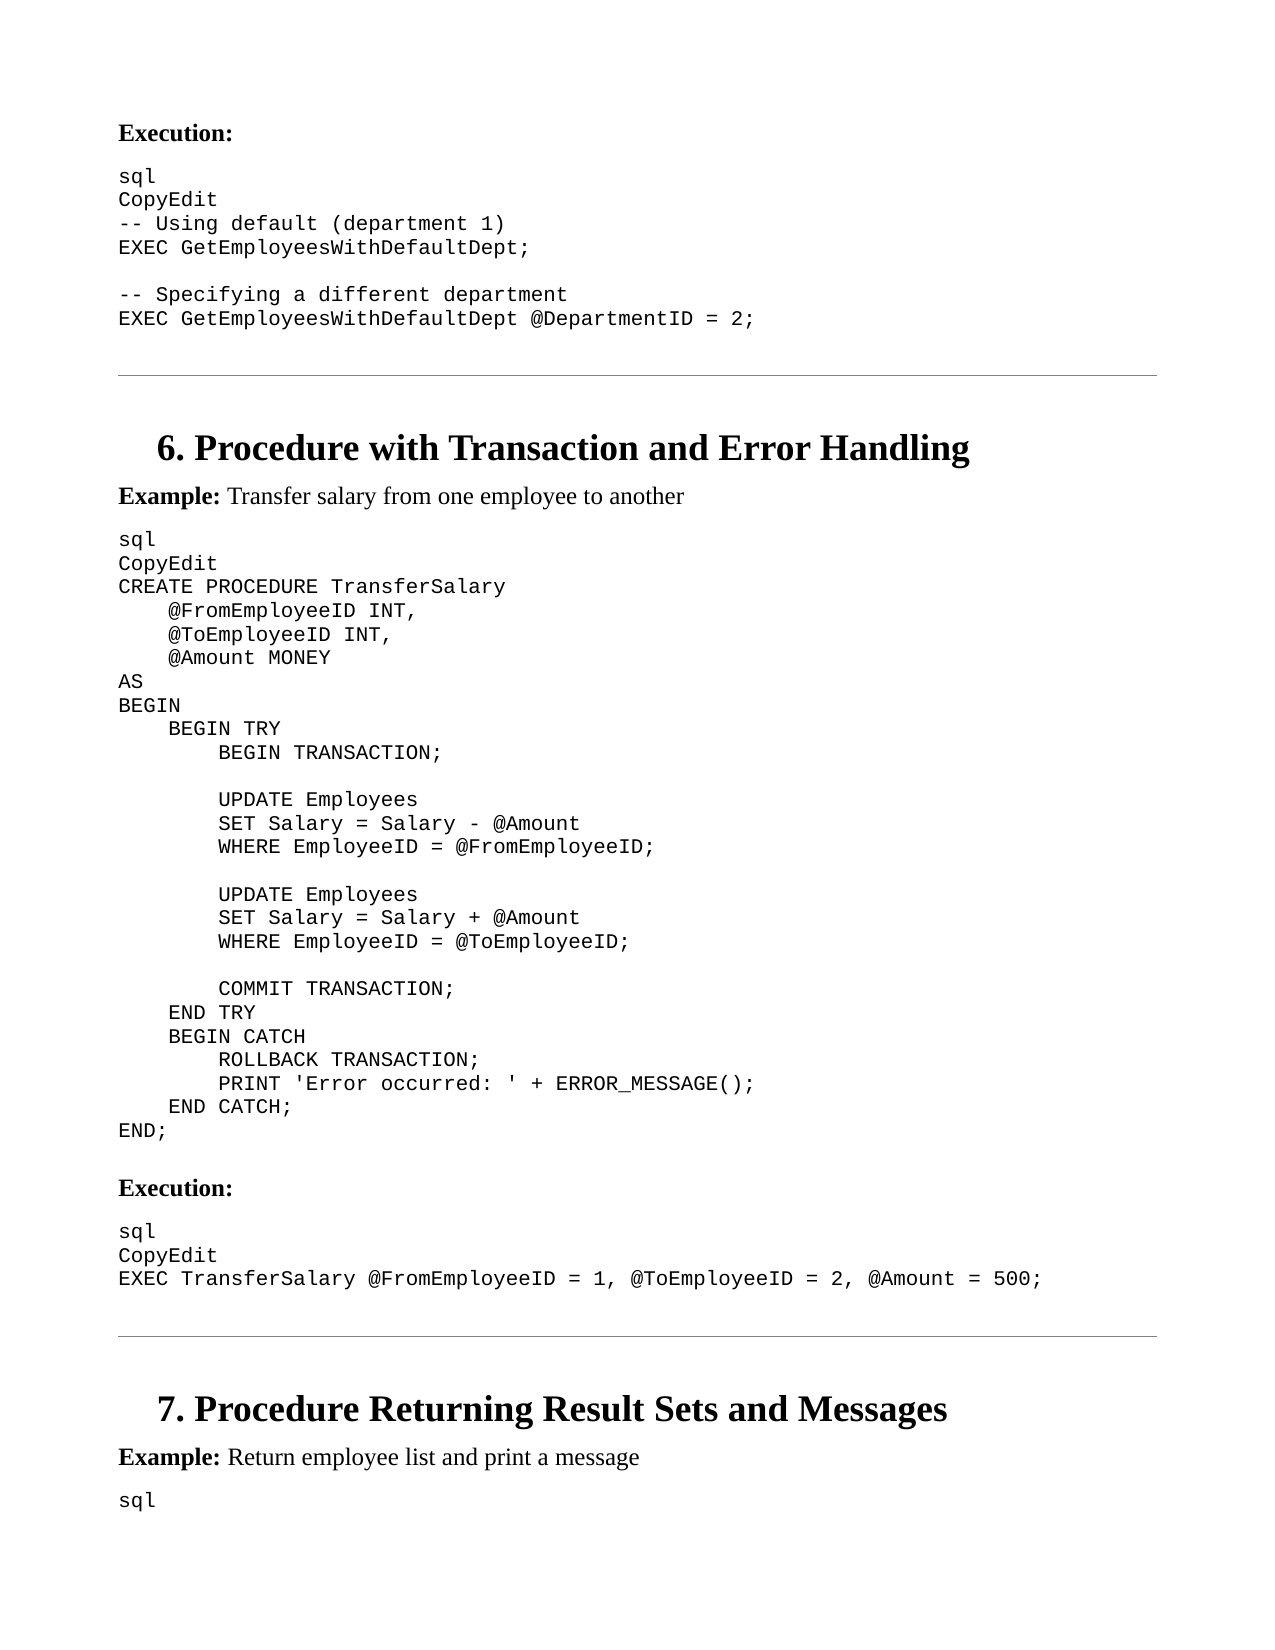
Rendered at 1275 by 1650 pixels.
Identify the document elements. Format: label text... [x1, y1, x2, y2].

subtitle ✅ 7. Procedure Returning Result Sets and Messages [118, 1386, 1157, 1429]
text EXEC GetEmployeesWithDefaultDept; [118, 237, 1157, 260]
text Execution: [118, 118, 1157, 147]
text UPDATE Employees [118, 884, 1157, 907]
text Example: Transfer salary from one employee to another [118, 481, 1157, 510]
text @FromEmployeeID INT, [118, 600, 1157, 624]
text CopyEdit [118, 553, 1157, 576]
text END CATCH; [118, 1097, 1157, 1120]
text WHERE EmployeeID = @ToEmployeeID; [118, 931, 1157, 955]
text BEGIN [118, 694, 1157, 718]
text AS [118, 671, 1157, 694]
text sql [118, 1490, 1157, 1513]
text sql [118, 529, 1157, 553]
text @ToEmployeeID INT, [118, 624, 1157, 647]
text EXEC GetEmployeesWithDefaultDept @DepartmentID = 2; [118, 308, 1157, 331]
text @Amount MONEY [118, 647, 1157, 671]
text Example: Return employee list and print a message [118, 1442, 1157, 1471]
text SET Salary = Salary - @Amount [118, 813, 1157, 836]
text PRINT 'Error occurred: ' + ERROR_MESSAGE(); [118, 1073, 1157, 1097]
text CopyEdit [118, 1244, 1157, 1268]
text COMMIT TRANSACTION; [118, 978, 1157, 1002]
text END; [118, 1120, 1157, 1144]
text WHERE EmployeeID = @FromEmployeeID; [118, 836, 1157, 860]
text -- Specifying a different department [118, 284, 1157, 308]
text END TRY [118, 1002, 1157, 1026]
text SET Salary = Salary + @Amount [118, 907, 1157, 931]
text BEGIN TRY [118, 718, 1157, 742]
subtitle ✅ 6. Procedure with Transaction and Error Handling [118, 426, 1157, 469]
text -- Using default (department 1) [118, 213, 1157, 237]
text ROLLBACK TRANSACTION; [118, 1049, 1157, 1073]
text Execution: [118, 1173, 1157, 1202]
text EXEC TransferSalary @FromEmployeeID = 1, @ToEmployeeID = 2, @Amount = 500; [118, 1268, 1157, 1292]
text sql [118, 1221, 1157, 1244]
text UPDATE Employees [118, 789, 1157, 813]
text CREATE PROCEDURE TransferSalary [118, 576, 1157, 600]
text CopyEdit [118, 189, 1157, 213]
text sql [118, 166, 1157, 189]
text BEGIN TRANSACTION; [118, 742, 1157, 766]
text BEGIN CATCH [118, 1026, 1157, 1049]
